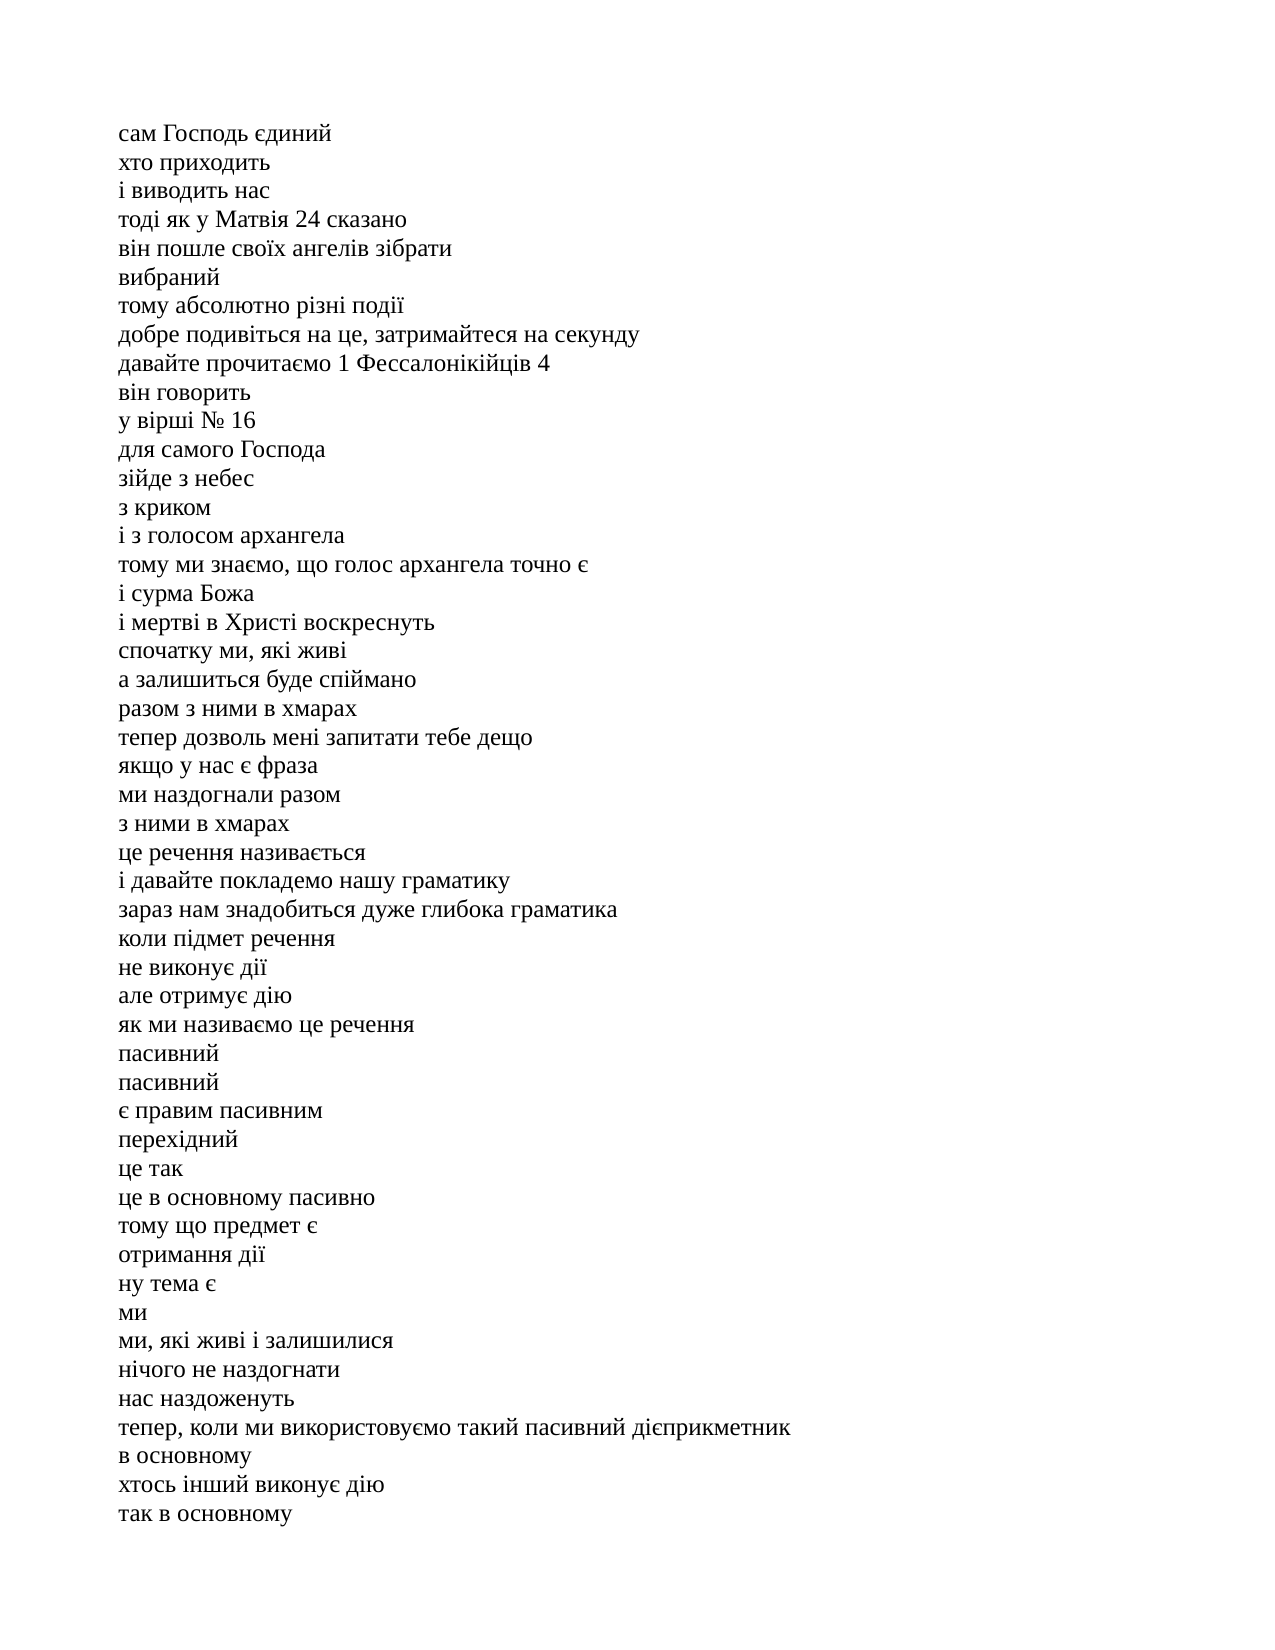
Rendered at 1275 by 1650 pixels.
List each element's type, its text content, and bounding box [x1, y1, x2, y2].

text добре подивіться на це, затримайтеся на секунду [118, 319, 1157, 348]
text це речення називається [118, 837, 1157, 866]
text тепер, коли ми використовуємо такий пасивний дієприкметник [118, 1412, 1157, 1441]
text пасивний [118, 1067, 1157, 1096]
text і з голосом архангела [118, 521, 1157, 549]
text і мертві в Христі воскреснуть [118, 607, 1157, 636]
text тому що предмет є [118, 1211, 1157, 1239]
text і давайте покладемо нашу граматику [118, 866, 1157, 894]
text тому абсолютно різні події [118, 291, 1157, 319]
text але отримує дію [118, 981, 1157, 1009]
text як ми називаємо це речення [118, 1009, 1157, 1038]
text пасивний [118, 1038, 1157, 1067]
text з криком [118, 492, 1157, 521]
text і виводить нас [118, 176, 1157, 204]
text нічого не наздогнати [118, 1354, 1157, 1383]
text і сурма Божа [118, 578, 1157, 607]
text ми [118, 1297, 1157, 1326]
text він пошле своїх ангелів зібрати [118, 233, 1157, 262]
text є правим пасивним [118, 1096, 1157, 1124]
text коли підмет речення [118, 923, 1157, 952]
text тепер дозволь мені запитати тебе дещо [118, 722, 1157, 751]
text зараз нам знадобиться дуже глибока граматика [118, 894, 1157, 923]
text це так [118, 1153, 1157, 1182]
text він говорить [118, 377, 1157, 406]
text так в основному [118, 1498, 1157, 1527]
text разом з ними в хмарах [118, 693, 1157, 722]
text тому ми знаємо, що голос архангела точно є [118, 549, 1157, 578]
text зійде з небес [118, 463, 1157, 492]
text ну тема є [118, 1268, 1157, 1297]
text хтось інший виконує дію [118, 1469, 1157, 1498]
text нас наздоженуть [118, 1383, 1157, 1412]
text ми, які живі і залишилися [118, 1326, 1157, 1354]
text отримання дії [118, 1239, 1157, 1268]
text це в основному пасивно [118, 1182, 1157, 1211]
text спочатку ми, які живі [118, 636, 1157, 664]
text хто приходить [118, 147, 1157, 176]
text якщо у нас є фраза [118, 751, 1157, 779]
text у вірші № 16 [118, 406, 1157, 434]
text з ними в хмарах [118, 808, 1157, 837]
text вибраний [118, 262, 1157, 291]
text давайте прочитаємо 1 Фессалонікійців 4 [118, 348, 1157, 377]
text не виконує дії [118, 952, 1157, 981]
text в основному [118, 1441, 1157, 1469]
text перехідний [118, 1124, 1157, 1153]
text ми наздогнали разом [118, 779, 1157, 808]
text сам Господь єдиний [118, 118, 1157, 147]
text для самого Господа [118, 434, 1157, 463]
text а залишиться буде спіймано [118, 664, 1157, 693]
text тоді як у Матвія 24 сказано [118, 204, 1157, 233]
